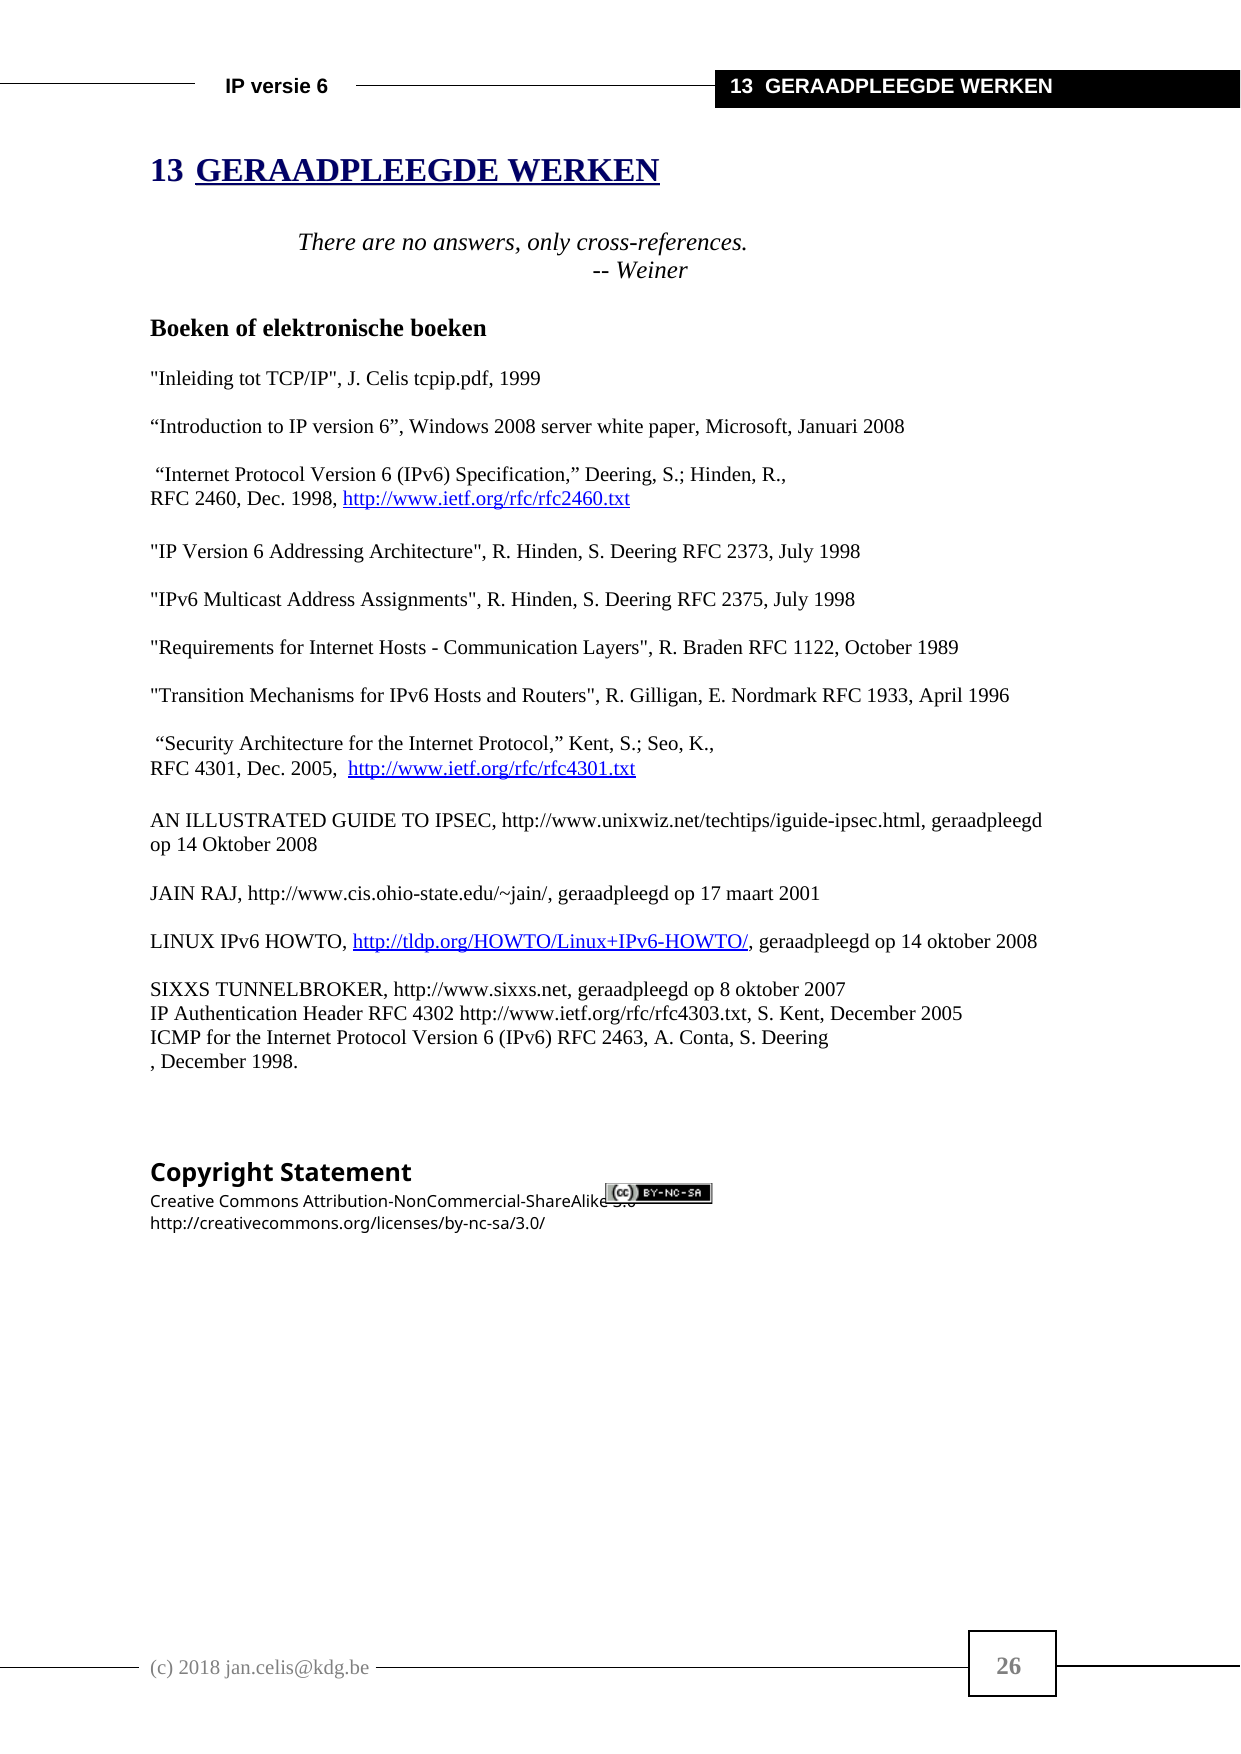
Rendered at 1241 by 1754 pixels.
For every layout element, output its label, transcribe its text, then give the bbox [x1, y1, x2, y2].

text "Requirements for Internet Hosts - Communication Layers", R. Braden RFC 1122, October 1989 [150, 635, 1053, 659]
text "Inleiding tot TCP/IP", J. Celis tcpip.pdf, 1999 [150, 366, 1053, 390]
text -- Weiner [150, 255, 1053, 284]
text “Introduction to IP version 6”, Windows 2008 server white paper, Microsoft, Januari 2008 [150, 414, 1053, 438]
text “Internet Protocol Version 6 (IPv6) Specification,” Deering, S.; Hinden, R., [150, 462, 1053, 486]
text There are no answers, only cross-references. [224, 227, 1053, 255]
text SIXXS TUNNELBROKER, http://www.sixxs.net, geraadpleegd op 8 oktober 2007 [150, 977, 1053, 1001]
subtitle GERAADPLEEGDE WERKEN [150, 150, 1053, 188]
text “Security Architecture for the Internet Protocol,” Kent, S.; Seo, K., [150, 731, 1053, 755]
text AN ILLUSTRATED GUIDE TO IPSEC, http://www.unixwiz.net/techtips/iguide-ipsec.html, geraadpleegd op 14 Oktober 2008 [150, 808, 1053, 856]
text "IP Version 6 Addressing Architecture", R. Hinden, S. Deering RFC 2373, July 1998 [150, 539, 1053, 563]
text Creative Commons Attribution-NonCommercial-ShareAlike 3.0 [150, 1189, 1053, 1212]
picture [605, 1183, 713, 1204]
text ICMP for the Internet Protocol Version 6 (IPv6) RFC 2463, A. Conta, S. Deering [150, 1025, 1053, 1049]
text RFC 2460, Dec. 1998, http://www.ietf.org/rfc/rfc2460.txt [150, 486, 1053, 539]
text http://creativecommons.org/licenses/by-nc-sa/3.0/ [150, 1212, 1053, 1234]
text JAIN RAJ, http://www.cis.ohio-state.edu/~jain/, geraadpleegd op 17 maart 2001 [150, 880, 1053, 904]
text RFC 4301, Dec. 2005, http://www.ietf.org/rfc/rfc4301.txt [150, 755, 1053, 808]
text Copyright Statement [150, 1155, 1053, 1189]
subtitle Boeken of elektronische boeken [150, 313, 1053, 342]
text "IPv6 Multicast Address Assignments", R. Hinden, S. Deering RFC 2375, July 1998 [150, 587, 1053, 611]
text LINUX IPv6 HOWTO, http://tldp.org/HOWTO/Linux+IPv6-HOWTO/, geraadpleegd op 14 oktober 2008 [150, 928, 1053, 953]
text "Transition Mechanisms for IPv6 Hosts and Routers", R. Gilligan, E. Nordmark RFC 1933, April 1996 [150, 683, 1053, 707]
text IP Authentication Header RFC 4302 http://www.ietf.org/rfc/rfc4303.txt, S. Kent, December 2005 [150, 1001, 1053, 1025]
text , December 1998. [150, 1049, 1053, 1073]
